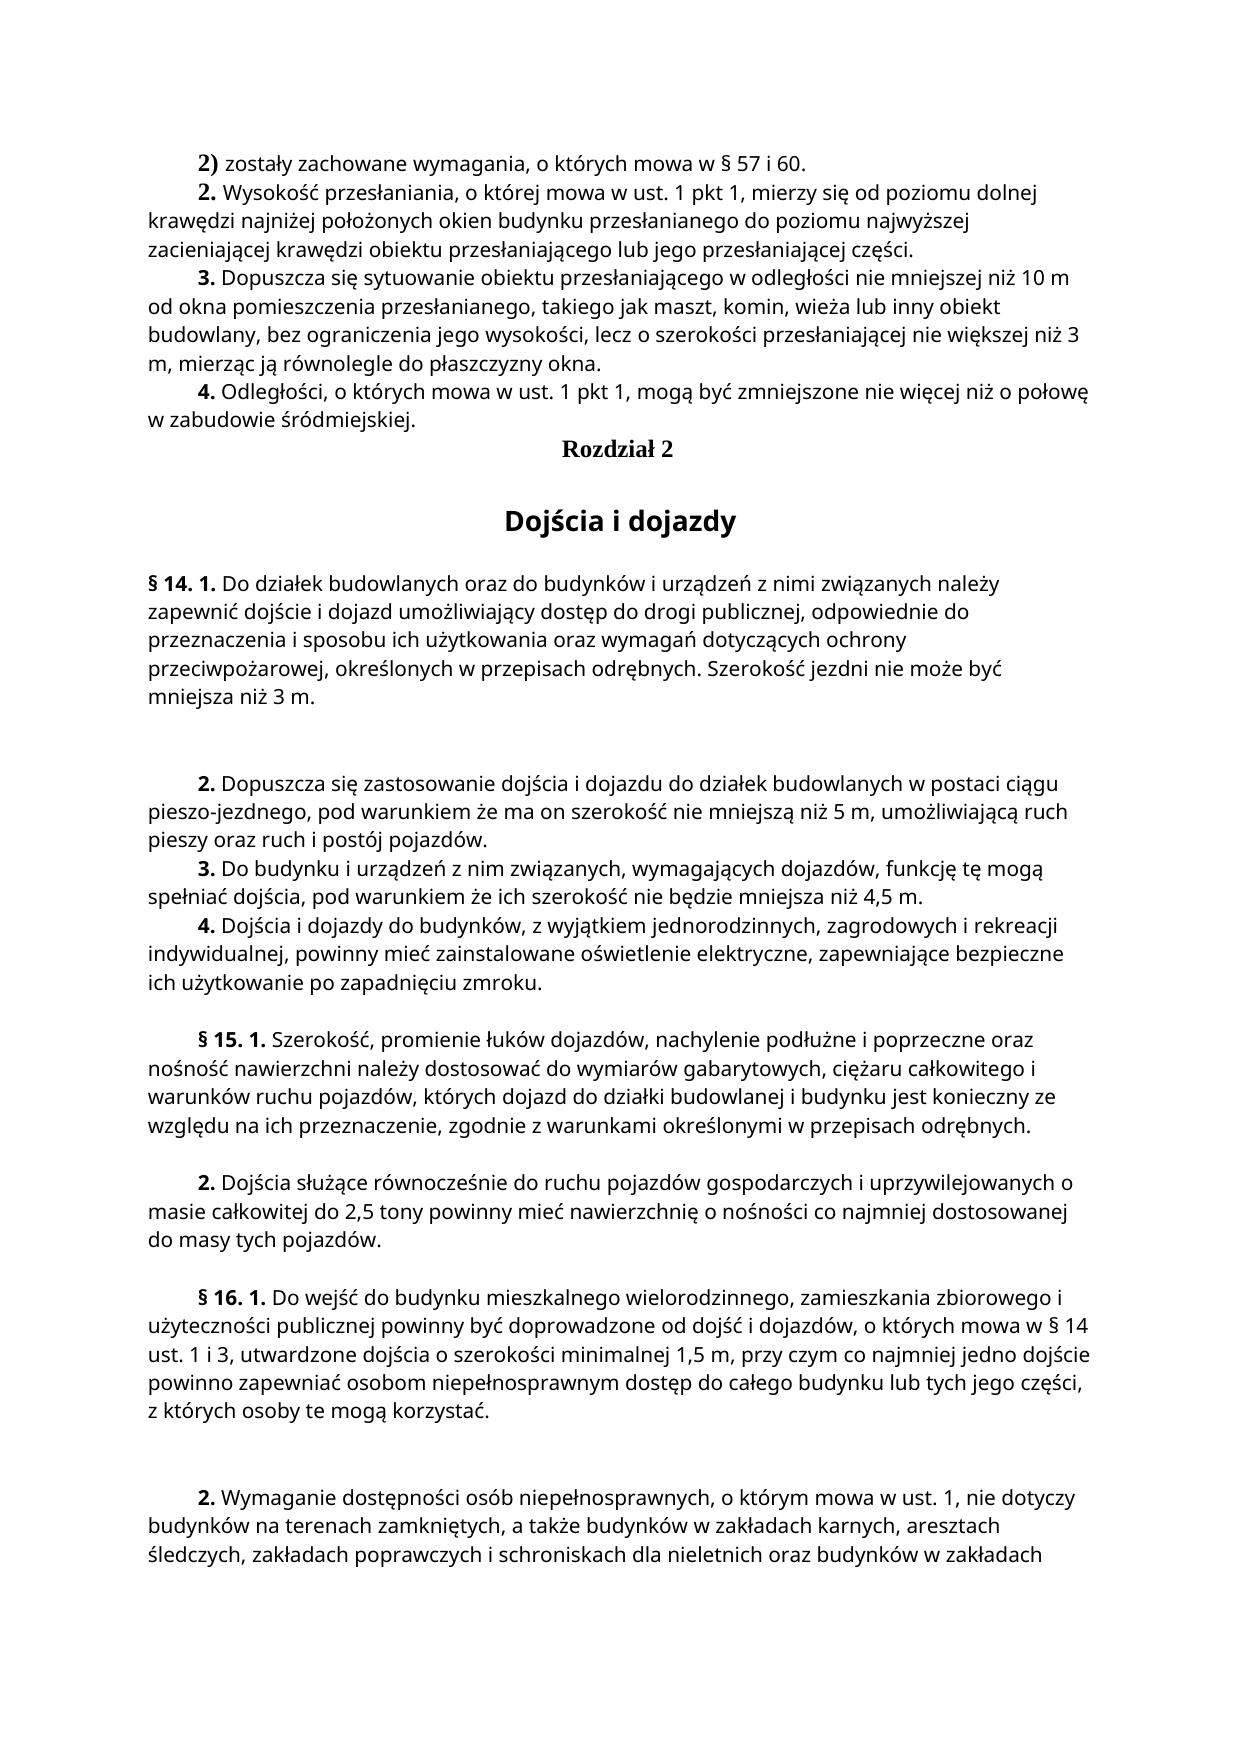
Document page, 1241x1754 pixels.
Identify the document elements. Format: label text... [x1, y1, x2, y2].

text Dojścia i dojazdy [148, 463, 1093, 539]
text 3. Do budynku i urządzeń z nim związanych, wymagających dojazdów, funkcję tę mogą spełniać dojścia, pod warunkiem że ich szerokość nie będzie mniejsza niż 4,5 m. [148, 854, 1093, 911]
text 2. Wysokość przesłaniania, o której mowa w ust. 1 pkt 1, mierzy się od poziomu dolnej krawędzi najniżej położonych okien budynku przesłanianego do poziomu najwyższej zacieniającej krawędzi obiektu przesłaniającego lub jego przesłaniającej części. [148, 177, 1093, 263]
text 2) zostały zachowane wymagania, o których mowa w § 57 i 60. [148, 148, 1093, 177]
text Rozdział 2 [148, 434, 1093, 463]
text 2. Wymaganie dostępności osób niepełnosprawnych, o którym mowa w ust. 1, nie dotyczy budynków na terenach zamkniętych, a także budynków w zakładach karnych, aresztach śledczych, zakładach poprawczych i schroniskach dla nieletnich oraz budynków w zakładach [148, 1483, 1093, 1568]
text 2. Dojścia służące równocześnie do ruchu pojazdów gospodarczych i uprzywilejowanych o masie całkowitej do 2,5 tony powinny mieć nawierzchnię o nośności co najmniej dostosowanej do masy tych pojazdów. [148, 1168, 1093, 1254]
text 2. Dopuszcza się zastosowanie dojścia i dojazdu do działek budowlanych w postaci ciągu pieszo-jezdnego, pod warunkiem że ma on szerokość nie mniejszą niż 5 m, umożliwiającą ruch pieszy oraz ruch i postój pojazdów. [148, 769, 1093, 854]
text 4. Dojścia i dojazdy do budynków, z wyjątkiem jednorodzinnych, zagrodowych i rekreacji indywidualnej, powinny mieć zainstalowane oświetlenie elektryczne, zapewniające bezpieczne ich użytkowanie po zapadnięciu zmroku. [148, 911, 1093, 996]
text § 15. 1. Szerokość, promienie łuków dojazdów, nachylenie podłużne i poprzeczne oraz nośność nawierzchni należy dostosować do wymiarów gabarytowych, ciężaru całkowitego i warunków ruchu pojazdów, których dojazd do działki budowlanej i budynku jest konieczny ze względu na ich przeznaczenie, zgodnie z warunkami określonymi w przepisach odrębnych. [148, 1025, 1093, 1139]
text 3. Dopuszcza się sytuowanie obiektu przesłaniającego w odległości nie mniejszej niż 10 m od okna pomieszczenia przesłanianego, takiego jak maszt, komin, wieża lub inny obiekt budowlany, bez ograniczenia jego wysokości, lecz o szerokości przesłaniającej nie większej niż 3 m, mierząc ją równolegle do płaszczyzny okna. [148, 263, 1093, 377]
text § 14. 1. Do działek budowlanych oraz do budynków i urządzeń z nimi związanych należy zapewnić dojście i dojazd umożliwiający dostęp do drogi publicznej, odpowiednie do przeznaczenia i sposobu ich użytkowania oraz wymagań dotyczących ochrony przeciwpożarowej, określonych w przepisach odrębnych. Szerokość jezdni nie może być mniejsza niż 3 m. [148, 569, 1093, 739]
text 4. Odległości, o których mowa w ust. 1 pkt 1, mogą być zmniejszone nie więcej niż o połowę w zabudowie śródmiejskiej. [148, 377, 1093, 434]
text § 16. 1. Do wejść do budynku mieszkalnego wielorodzinnego, zamieszkania zbiorowego i użyteczności publicznej powinny być doprowadzone od dojść i dojazdów, o których mowa w § 14 ust. 1 i 3, utwardzone dojścia o szerokości minimalnej 1,5 m, przy czym co najmniej jedno dojście powinno zapewniać osobom niepełnosprawnym dostęp do całego budynku lub tych jego części, z których osoby te mogą korzystać. [148, 1283, 1093, 1454]
